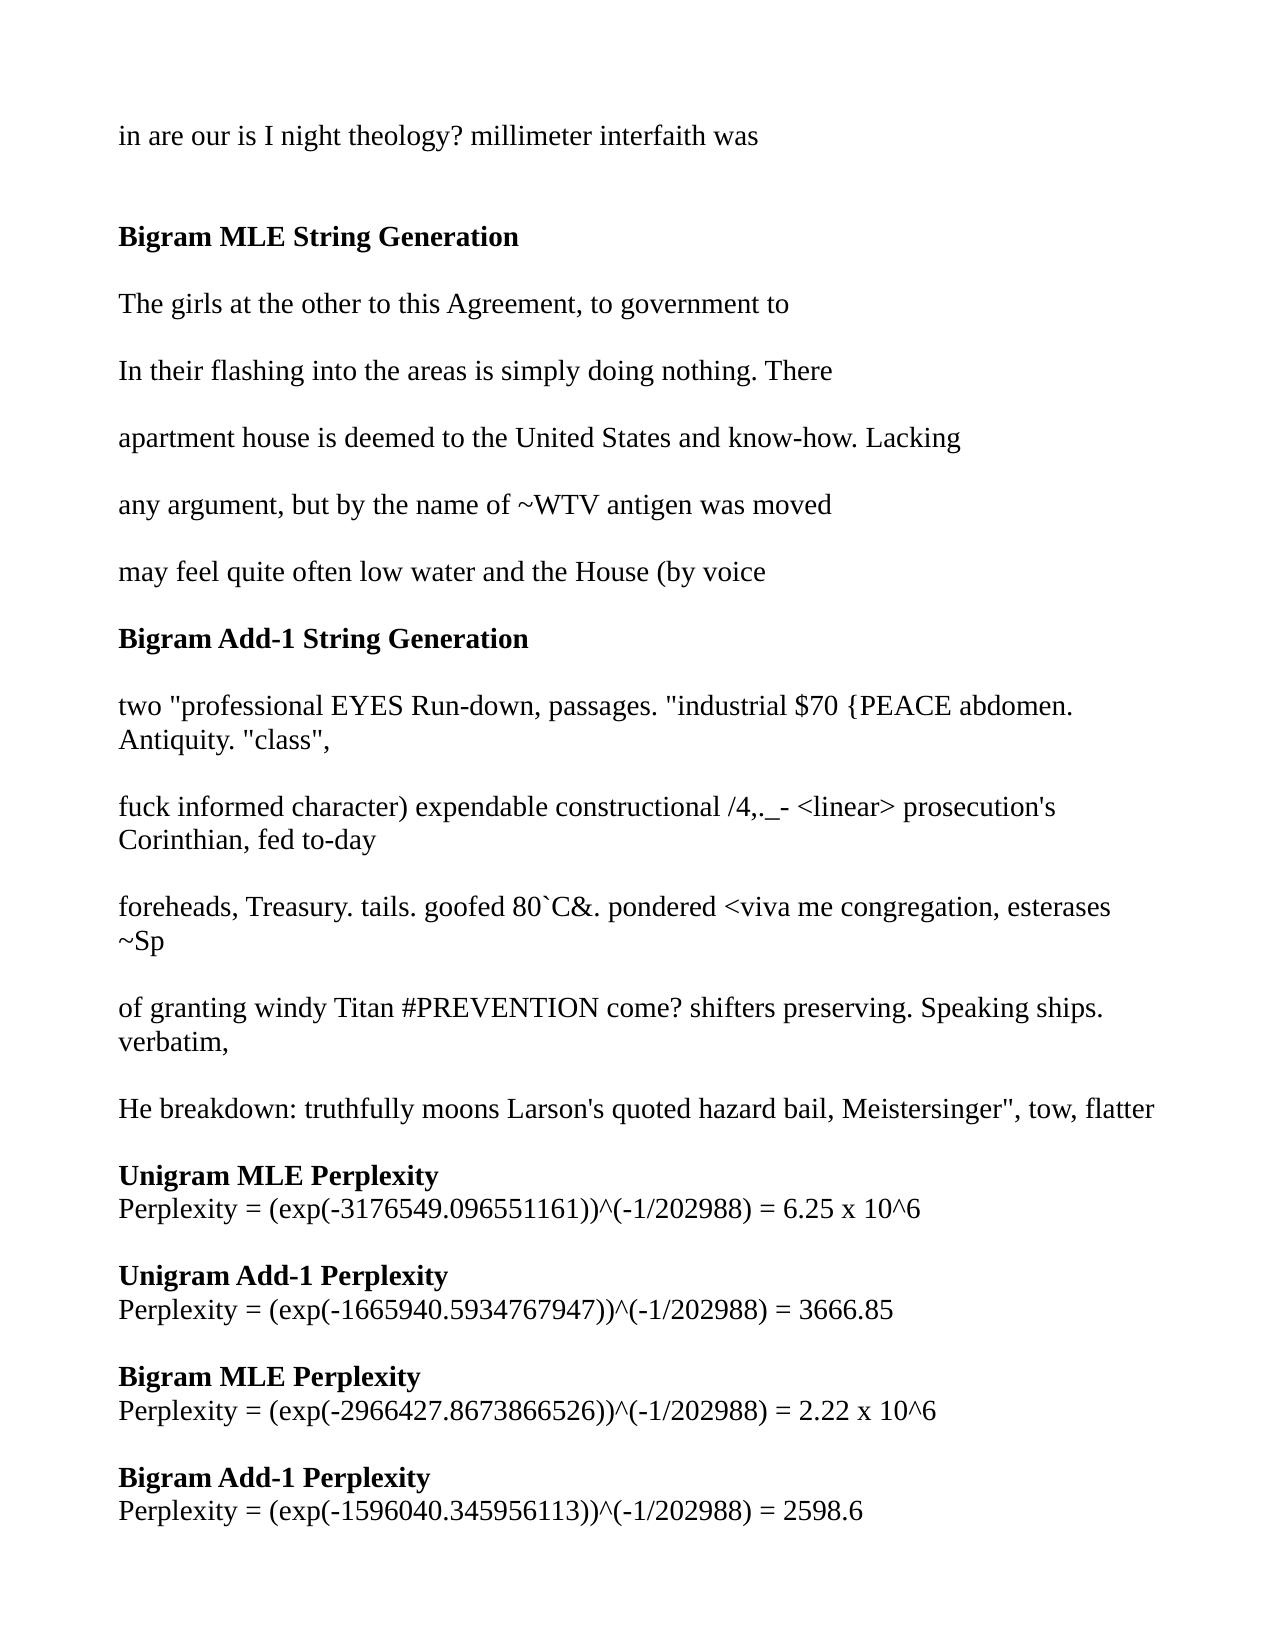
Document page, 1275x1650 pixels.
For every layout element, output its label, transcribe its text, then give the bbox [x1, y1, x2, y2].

text fuck informed character) expendable constructional /4,._- <linear> prosecution's Corinthian, fed to-day [118, 789, 1157, 856]
text Bigram MLE String Generation [118, 219, 1157, 252]
text Bigram MLE Perplexity [118, 1359, 1157, 1393]
text Perplexity = (exp(-1596040.345956113))^(-1/202988) = 2598.6 [118, 1493, 1157, 1527]
text Perplexity = (exp(-3176549.096551161))^(-1/202988) = 6.25 x 10^6 [118, 1191, 1157, 1225]
text apartment house is deemed to the United States and know-how. Lacking [118, 420, 1157, 453]
text Bigram Add-1 String Generation [118, 621, 1157, 655]
text Unigram Add-1 Perplexity [118, 1258, 1157, 1292]
text Perplexity = (exp(-2966427.8673866526))^(-1/202988) = 2.22 x 10^6 [118, 1393, 1157, 1426]
text of granting windy Titan #PREVENTION come? shifters preserving. Speaking ships. verbatim, [118, 990, 1157, 1057]
text Perplexity = (exp(-1665940.5934767947))^(-1/202988) = 3666.85 [118, 1292, 1157, 1326]
text Unigram MLE Perplexity [118, 1158, 1157, 1191]
text two "professional EYES Run-down, passages. "industrial $70 {PEACE abdomen. Antiquity. "class", [118, 688, 1157, 755]
text foreheads, Treasury. tails. goofed 80`C&. pondered <viva me congregation, esterases ~Sp [118, 889, 1157, 957]
text Bigram Add-1 Perplexity [118, 1460, 1157, 1493]
text He breakdown: truthfully moons Larson's quoted hazard bail, Meistersinger", tow, flatter [118, 1091, 1157, 1124]
text any argument, but by the name of ~WTV antigen was moved [118, 487, 1157, 521]
text The girls at the other to this Agreement, to government to [118, 286, 1157, 319]
text may feel quite often low water and the House (by voice [118, 554, 1157, 588]
text In their flashing into the areas is simply doing nothing. There [118, 353, 1157, 386]
text in are our is I night theology? millimeter interfaith was [118, 118, 1157, 152]
